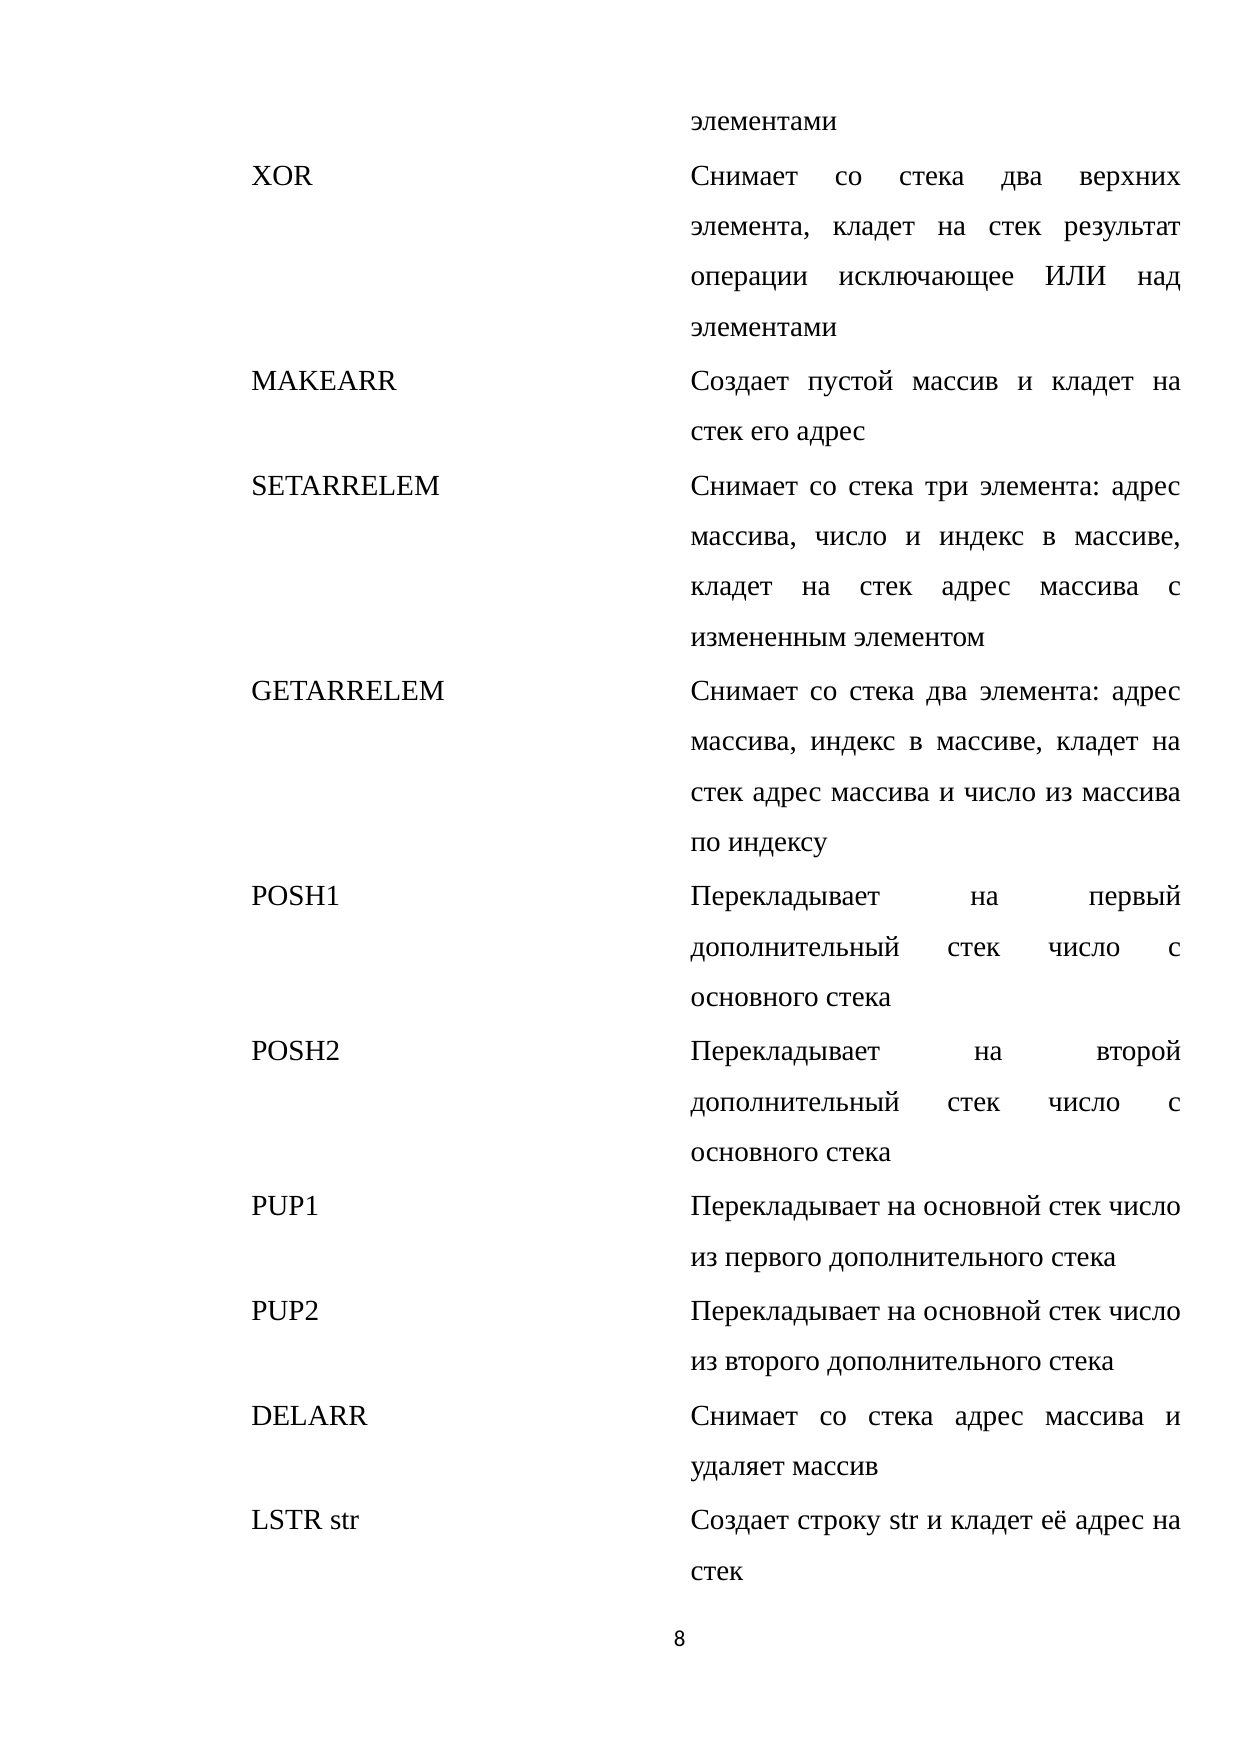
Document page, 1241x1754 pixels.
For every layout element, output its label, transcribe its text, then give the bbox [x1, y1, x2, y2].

table_cell DELARR [166, 1398, 679, 1502]
table_cell XOR [166, 158, 679, 363]
table_cell GETARRELEM [166, 673, 679, 878]
table_cell Создает строку str и кладет её адрес на стек [679, 1503, 1192, 1607]
table_cell Снимает со стека адрес массива и удаляет массив [679, 1398, 1192, 1502]
table_cell PUP2 [166, 1293, 679, 1398]
table_cell Перекладывает на основной стек число из второго дополнительного стека [679, 1293, 1192, 1398]
table_cell LSTR str [166, 1503, 679, 1607]
table_cell Создает пустой массив и кладет на стек его адрес [679, 363, 1192, 468]
table_cell Снимает со стека два элемента: адрес массива, индекс в массиве, кладет на стек адрес массива и число из массива по индексу [679, 673, 1192, 878]
table_cell [166, 104, 679, 158]
table_cell элементами [679, 104, 1192, 158]
table_cell Перекладывает на второй дополнительный стек число с основного стека [679, 1034, 1192, 1188]
table_cell PUP1 [166, 1189, 679, 1293]
table_cell POSH1 [166, 879, 679, 1033]
table_cell Перекладывает на первый дополнительный стек число с основного стека [679, 879, 1192, 1033]
table_cell MAKEARR [166, 363, 679, 468]
table_cell SETARRELEM [166, 468, 679, 673]
table_cell POSH2 [166, 1034, 679, 1188]
table_cell Перекладывает на основной стек число из первого дополнительного стека [679, 1189, 1192, 1293]
table_cell Снимает со стека два верхних элемента, кладет на стек результат операции исключающее ИЛИ над элементами [679, 158, 1192, 363]
table_cell Снимает со стека три элемента: адрес массива, число и индекс в массиве, кладет на стек адрес массива с измененным элементом [679, 468, 1192, 673]
